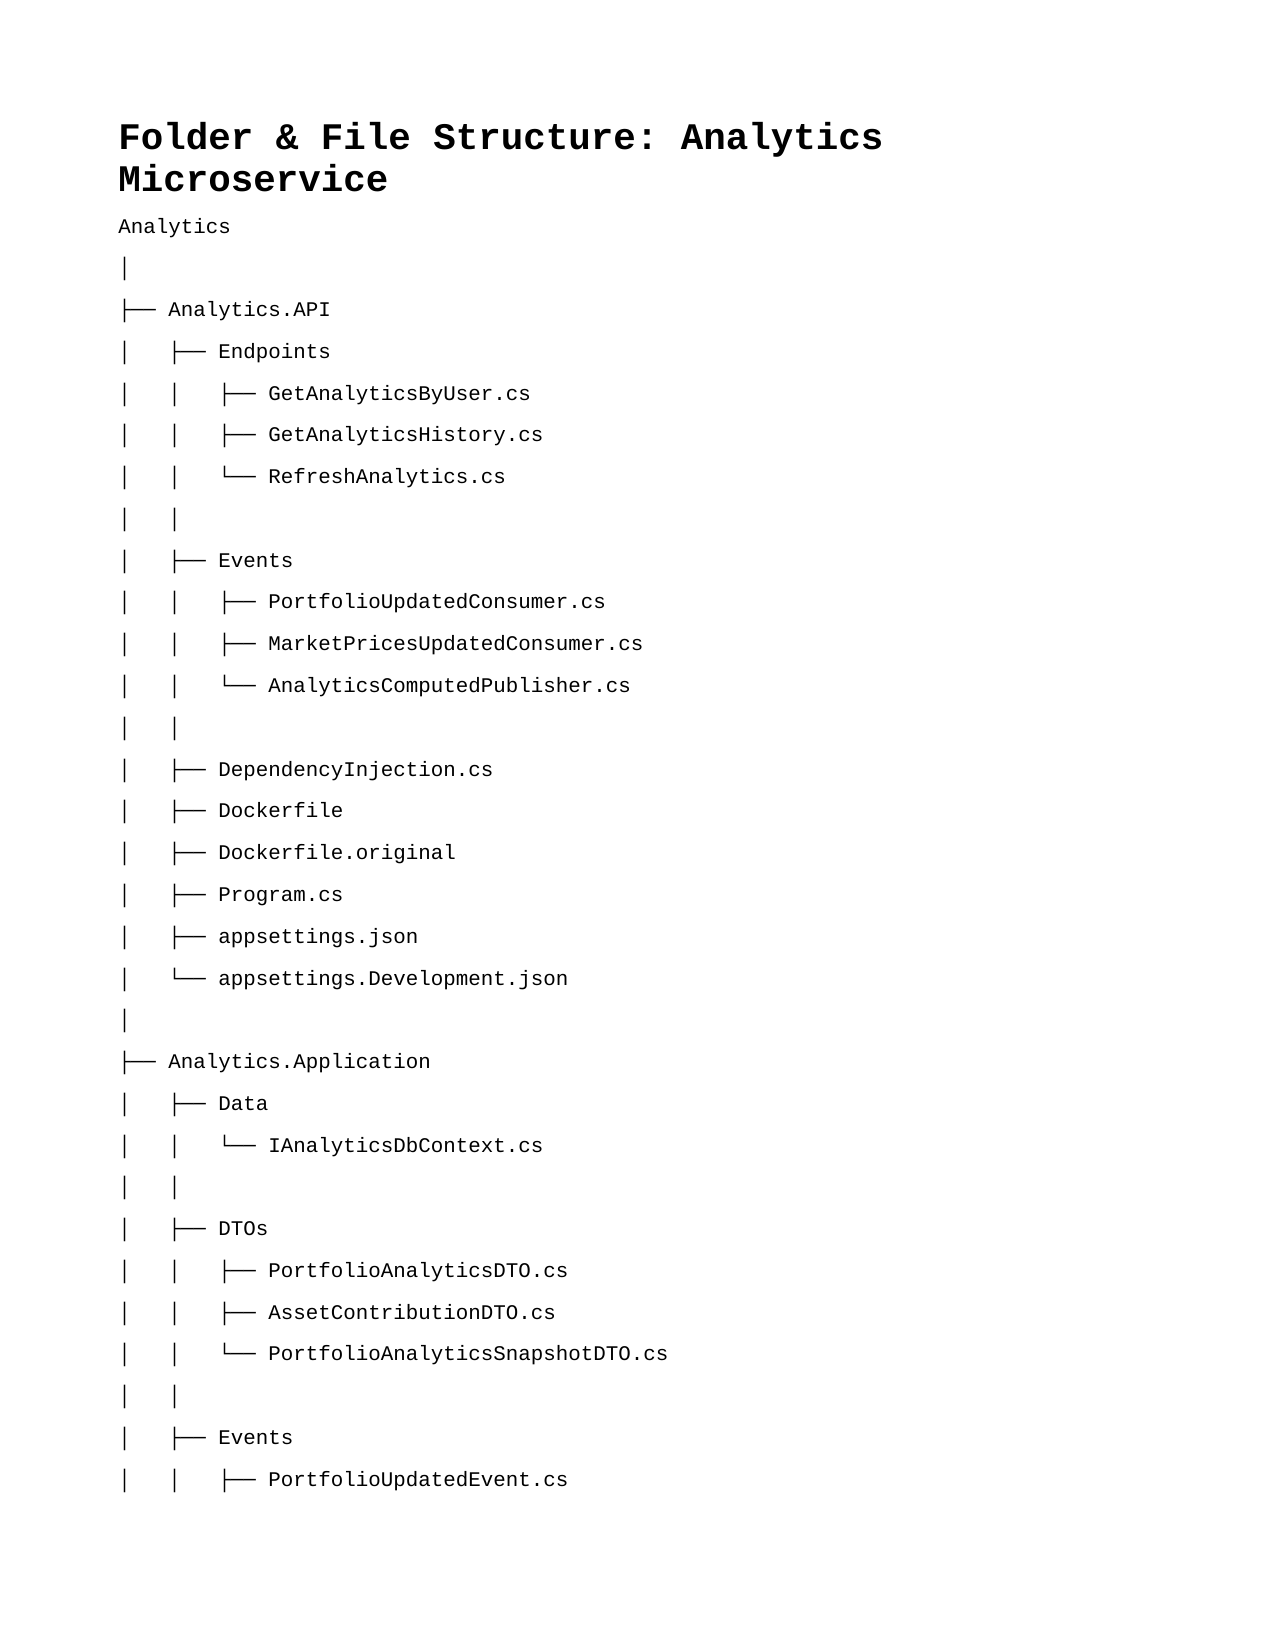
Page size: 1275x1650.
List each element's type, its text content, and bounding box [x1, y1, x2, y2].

text │ ├── DependencyInjection.cs [125, 759, 174, 782]
text │ │ ├── PortfolioUpdatedEvent.cs [125, 1469, 174, 1492]
text │ ├── Endpoints [175, 341, 1157, 364]
text │ │ ├── PortfolioUpdatedEvent.cs [175, 1469, 224, 1492]
text │ │ [118, 1385, 1157, 1409]
text │ │ ├── PortfolioUpdatedConsumer.cs [118, 592, 1157, 615]
text │ ├── Dockerfile [118, 800, 1157, 824]
text │ │ ├── GetAnalyticsHistory.cs [118, 424, 1157, 448]
text │ │ ├── GetAnalyticsByUser.cs [225, 383, 1157, 406]
text │ │ └── RefreshAnalytics.cs [118, 466, 1157, 490]
text │ │ ├── AssetContributionDTO.cs [125, 1302, 174, 1325]
text │ │ ├── AssetContributionDTO.cs [175, 1302, 224, 1325]
text │ ├── Data [125, 1093, 174, 1116]
text │ ├── DependencyInjection.cs [175, 759, 1157, 782]
text │ │ ├── PortfolioAnalyticsDTO.cs [225, 1260, 1157, 1283]
text │ ├── Endpoints [125, 341, 174, 364]
text │ │ └── PortfolioAnalyticsSnapshotDTO.cs [118, 1343, 1157, 1367]
text │ ├── Events [175, 550, 1157, 573]
subtitle Folder & File Structure: Analytics Microservice [118, 118, 1157, 203]
text │ ├── Events [118, 1427, 1157, 1451]
text │ │ └── IAnalyticsDbContext.cs [118, 1134, 1157, 1158]
text │ └── appsettings.Development.json [118, 967, 1157, 991]
text │ ├── Program.cs [118, 884, 1157, 908]
text │ │ ├── MarketPricesUpdatedConsumer.cs [118, 633, 1157, 657]
text │ ├── Events [125, 550, 174, 573]
text │ │ └── AnalyticsComputedPublisher.cs [118, 675, 1157, 699]
text │ ├── Data [175, 1093, 1157, 1116]
text │ │ ├── PortfolioAnalyticsDTO.cs [175, 1260, 224, 1283]
text │ ├── Dockerfile.original [118, 842, 1157, 866]
text ├── Analytics.Application [118, 1051, 1157, 1075]
text │ │ ├── AssetContributionDTO.cs [225, 1302, 1157, 1325]
text Analytics [118, 216, 1157, 239]
text │ │ ├── PortfolioUpdatedEvent.cs [225, 1469, 1157, 1492]
text │ │ ├── GetAnalyticsByUser.cs [175, 383, 224, 406]
text ├── Analytics.API [118, 299, 1157, 323]
text │ │ [118, 508, 1157, 532]
text │ [118, 1009, 1157, 1033]
text │ ├── DTOs [118, 1218, 1157, 1242]
text │ │ ├── PortfolioAnalyticsDTO.cs [125, 1260, 174, 1283]
text │ [118, 257, 1157, 281]
text │ │ ├── GetAnalyticsByUser.cs [125, 383, 174, 406]
text │ │ [118, 717, 1157, 741]
text │ │ [118, 1176, 1157, 1200]
text │ ├── appsettings.json [175, 926, 1157, 949]
text │ ├── appsettings.json [125, 926, 174, 949]
